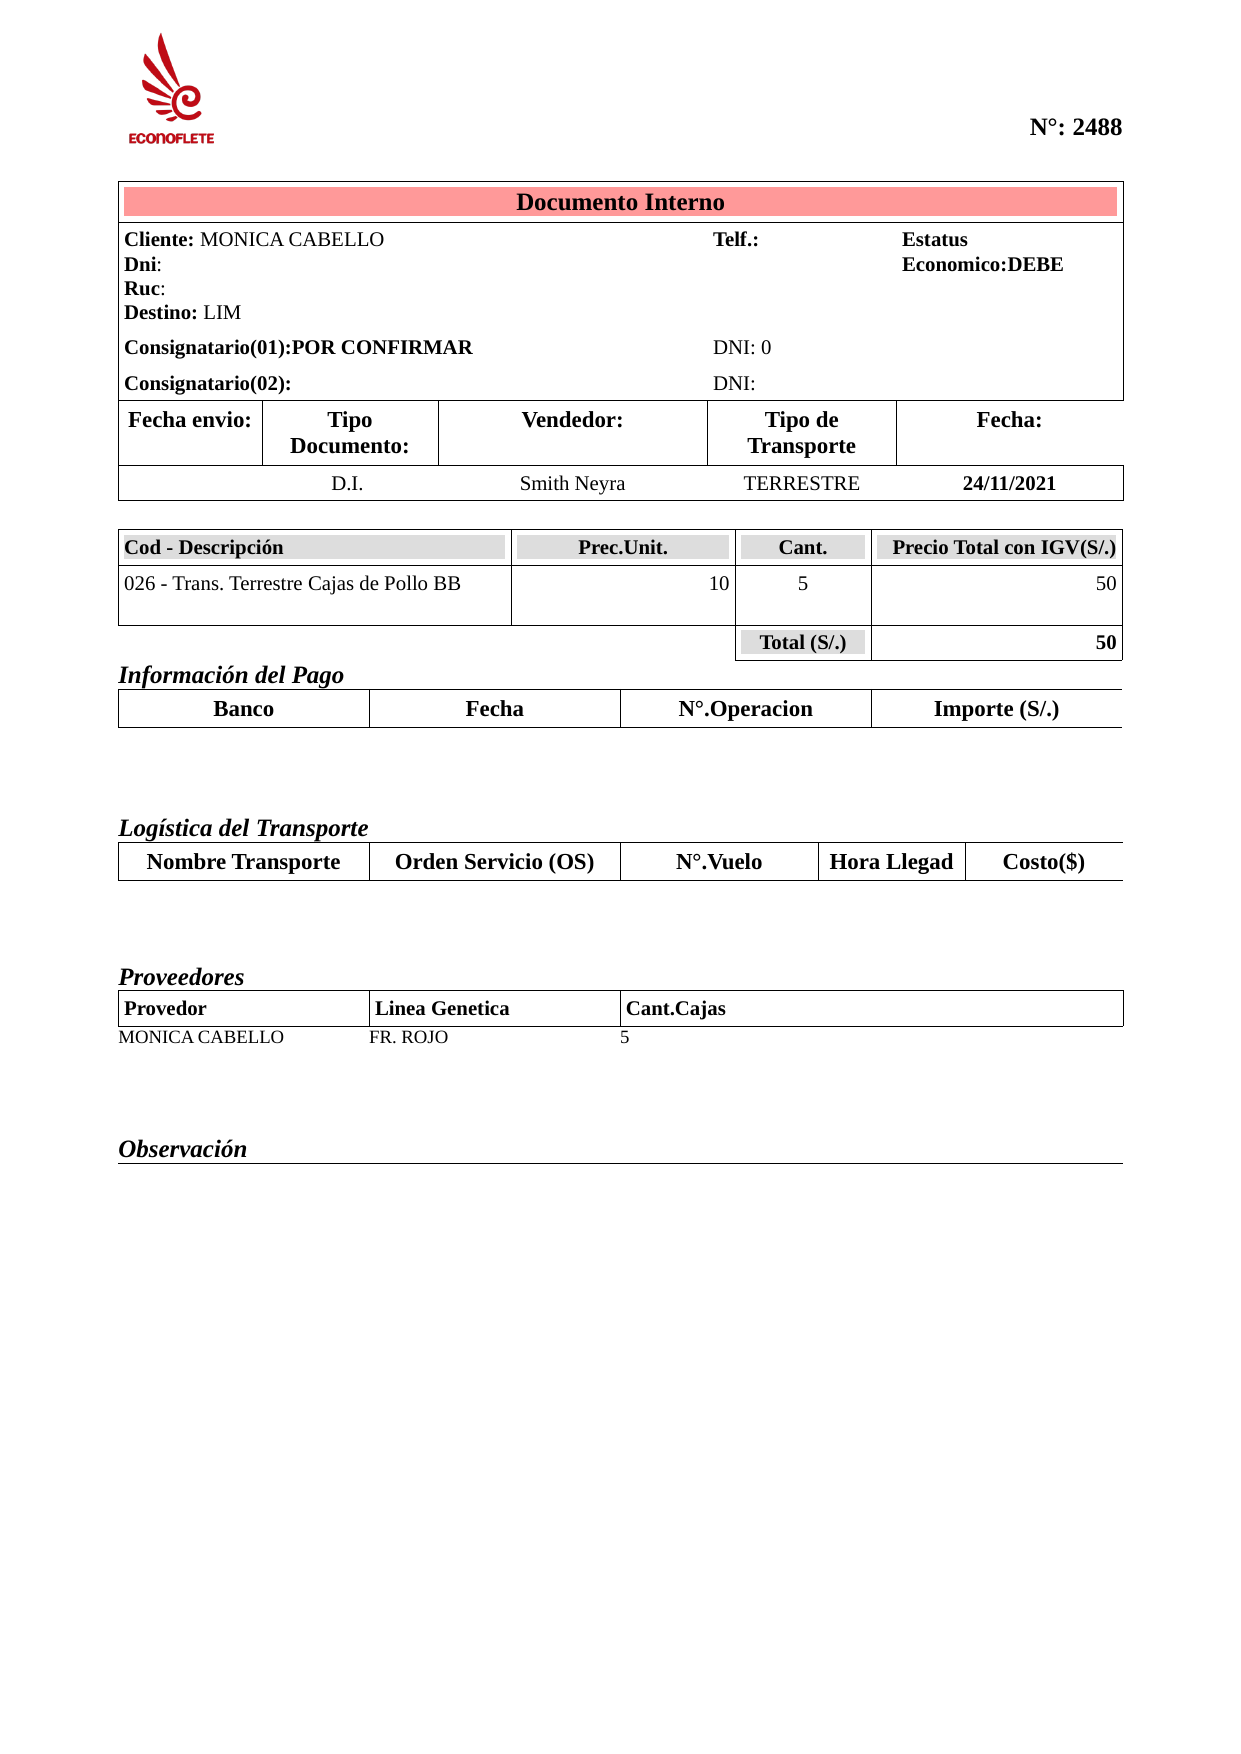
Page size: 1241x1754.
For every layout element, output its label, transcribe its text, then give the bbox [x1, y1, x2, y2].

table_header Orden Servicio (OS) [370, 843, 620, 880]
table_cell 5 [620, 1027, 1123, 1048]
table_cell [369, 1069, 620, 1091]
table_cell [620, 1069, 1123, 1091]
table_cell Smith Neyra [438, 466, 707, 500]
table_header Linea Genetica [370, 991, 620, 1026]
table_cell [118, 785, 369, 813]
table_cell Cliente: MONICA CABELLO Dni: Ruc: Destino: LIM [119, 223, 707, 329]
table_cell 10 [512, 566, 735, 624]
table_header Precio Total con IGV(S/.) [872, 530, 1122, 565]
table_cell Consignatario(02): [119, 365, 707, 400]
table_cell DNI: 0 [707, 329, 1123, 365]
table_header Cant. [736, 530, 871, 565]
table_cell [118, 933, 369, 962]
table_cell [965, 904, 1123, 933]
table_cell 5 [736, 566, 871, 624]
table_cell [118, 626, 511, 660]
table_cell Telf.: [707, 223, 896, 329]
table_cell [871, 756, 1122, 784]
table_cell [369, 785, 620, 813]
table_cell [818, 904, 965, 933]
table_header Fecha [370, 690, 620, 727]
table_cell [369, 933, 620, 962]
table_cell [511, 626, 735, 660]
table_header Banco [119, 690, 369, 727]
table_cell [369, 904, 620, 933]
table_cell Tipo de Transporte [708, 401, 896, 465]
table_cell [965, 933, 1123, 962]
table_header Cod - Descripción [119, 530, 511, 565]
table_cell D.I. [262, 466, 438, 500]
table_cell Tipo Documento: [263, 401, 438, 465]
table_cell [369, 1048, 620, 1069]
table_cell 50 [872, 566, 1122, 624]
table_cell 24/11/2021 [896, 466, 1123, 500]
table_cell [871, 728, 1122, 756]
table_cell [118, 1112, 369, 1134]
table_cell [119, 466, 262, 500]
text Logística del Transporte [118, 813, 1122, 842]
table_cell DNI: [707, 365, 1123, 400]
table_cell [620, 1048, 1123, 1069]
table_header Nombre Transporte [119, 843, 369, 880]
table_header Hora Llegad [819, 843, 965, 880]
table_cell [118, 904, 369, 933]
table_cell [118, 756, 369, 784]
table_cell [118, 1048, 369, 1069]
table_cell [118, 881, 369, 904]
picture [118, 32, 225, 144]
table_cell [118, 1091, 369, 1112]
table_cell Vendedor: [439, 401, 707, 465]
table_cell Total (S/.) [736, 626, 871, 660]
table_header Prec.Unit. [512, 530, 735, 565]
table_header N°.Vuelo [621, 843, 818, 880]
table_cell [369, 1091, 620, 1112]
table_cell [118, 728, 369, 756]
table_cell FR. ROJO [369, 1027, 620, 1048]
text Información del Pago [118, 660, 1122, 689]
table_cell Fecha envio: [119, 401, 262, 465]
table_cell [818, 881, 965, 904]
table_header N°.Operacion [621, 690, 871, 727]
table_cell [620, 785, 871, 813]
table_cell [620, 1091, 1123, 1112]
table_header Importe (S/.) [872, 690, 1122, 727]
table_cell [369, 881, 620, 904]
table_header Cant.Cajas [621, 991, 1123, 1026]
table_header Documento Interno [119, 182, 1123, 222]
table_cell [620, 728, 871, 756]
table_header [118, 1164, 1123, 1187]
table_cell [369, 756, 620, 784]
table_cell [620, 881, 818, 904]
table_cell [620, 904, 818, 933]
table_cell 50 [872, 626, 1122, 660]
table_cell [620, 933, 818, 962]
table_cell [620, 1112, 1123, 1134]
table_cell [871, 785, 1122, 813]
table_header Costo($) [966, 843, 1123, 880]
table_header Provedor [119, 991, 369, 1026]
table_cell Estatus Economico:DEBE [896, 223, 1123, 329]
table_cell Fecha: [897, 401, 1123, 465]
text Observación [118, 1134, 1122, 1163]
table_cell [369, 728, 620, 756]
table_cell 026 - Trans. Terrestre Cajas de Pollo BB [119, 566, 511, 624]
table_cell MONICA CABELLO [118, 1027, 369, 1048]
table_cell [620, 756, 871, 784]
table_cell [965, 881, 1123, 904]
table_cell [118, 1069, 369, 1091]
text Proveedores [118, 962, 1122, 990]
table_cell TERRESTRE [707, 466, 896, 500]
table_cell Consignatario(01):POR CONFIRMAR [119, 329, 707, 365]
table_cell [818, 933, 965, 962]
table_cell [369, 1112, 620, 1134]
